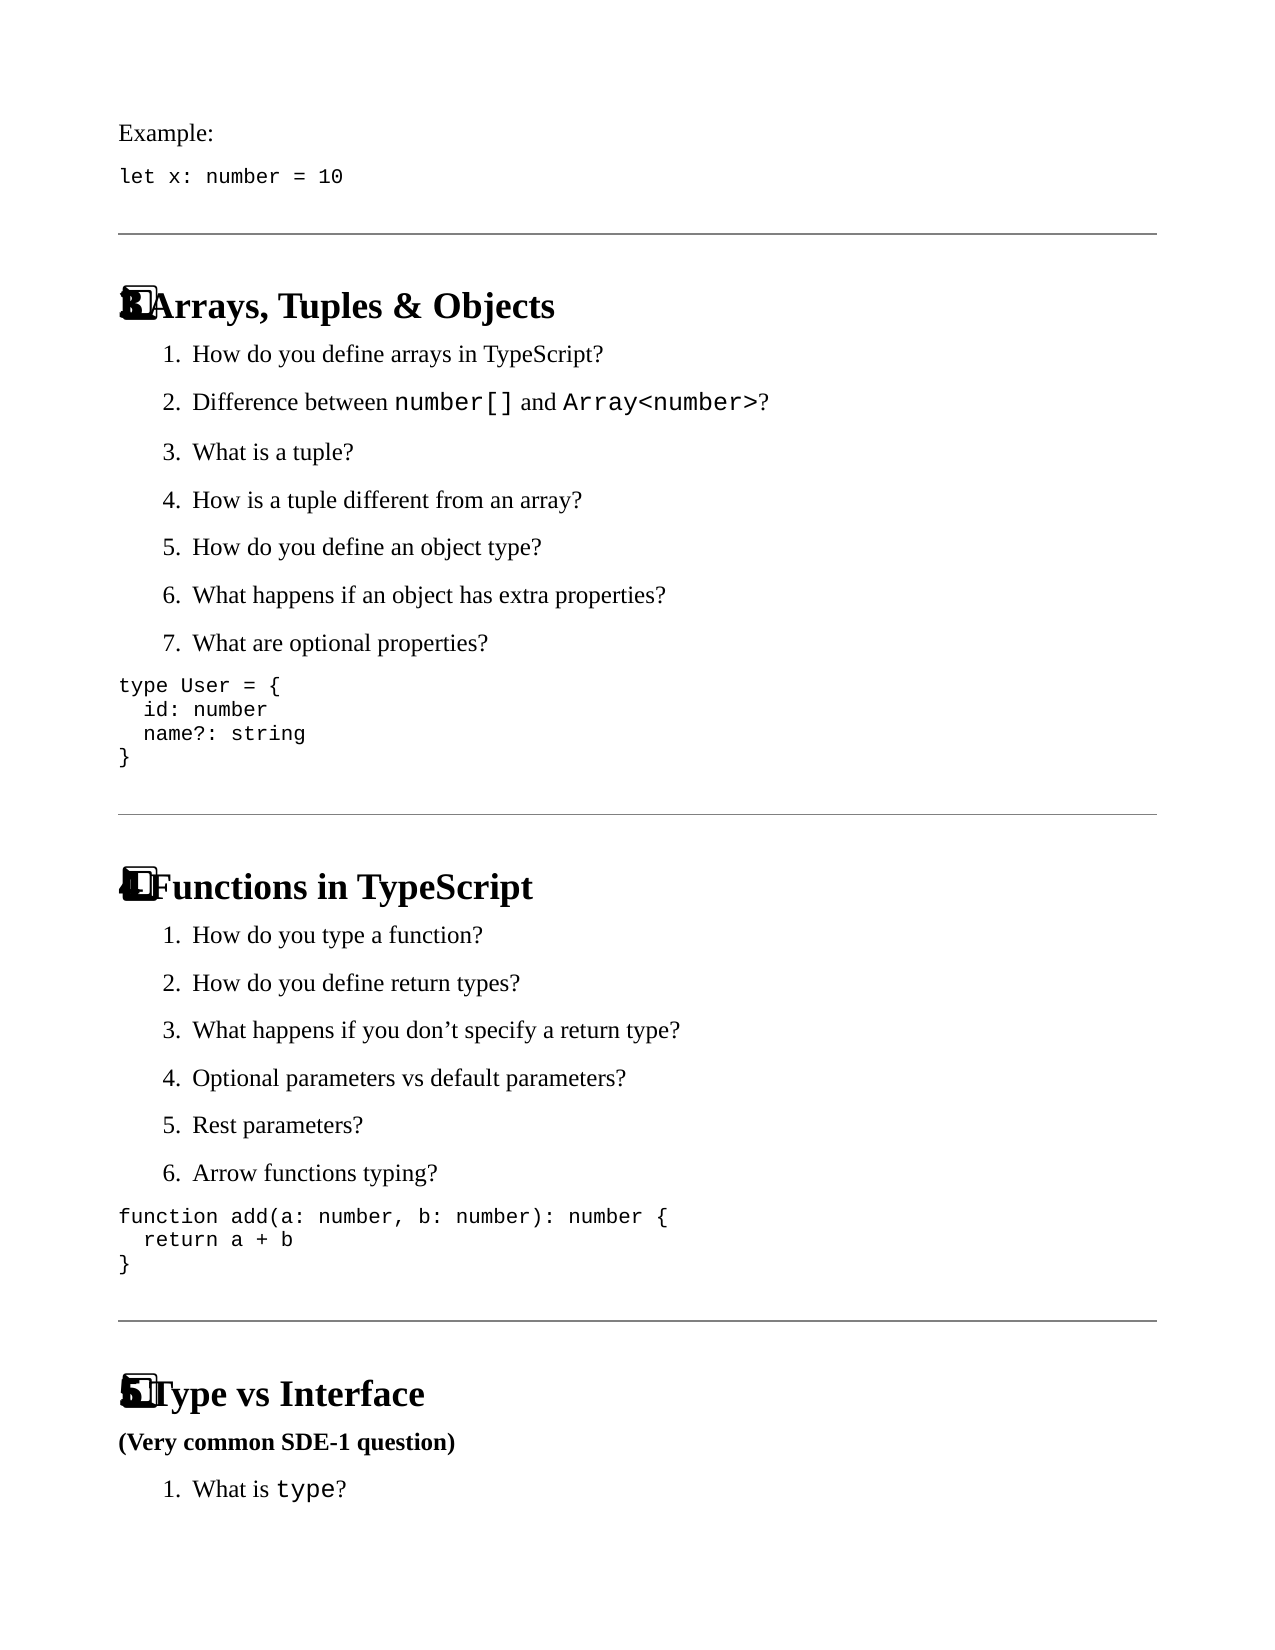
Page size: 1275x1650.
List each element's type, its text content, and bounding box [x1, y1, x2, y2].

list What is type? [162, 1474, 1157, 1505]
list What happens if you don’t specify a return type? [162, 1015, 1157, 1044]
list Arrow functions typing? [162, 1158, 1157, 1187]
list How is a tuple different from an array? [162, 485, 1157, 513]
list Difference between number[] and Array<number>? [162, 387, 1157, 418]
text } [118, 1253, 1157, 1277]
subtitle 3️⃣ Arrays, Tuples & Objects [118, 284, 1157, 327]
subtitle 5️⃣ Type vs Interface [118, 1371, 1157, 1414]
list What happens if an object has extra properties? [162, 580, 1157, 609]
list How do you define return types? [162, 968, 1157, 996]
text } [118, 746, 1157, 770]
text return a + b [118, 1229, 1157, 1253]
text (Very common SDE-1 question) [118, 1427, 1157, 1456]
text let x: number = 10 [118, 166, 1157, 189]
list How do you define arrays in TypeScript? [162, 339, 1157, 368]
list What are optional properties? [162, 628, 1157, 656]
list How do you define an object type? [162, 532, 1157, 561]
subtitle 4️⃣ Functions in TypeScript [118, 864, 1157, 907]
text id: number [118, 699, 1157, 722]
text function add(a: number, b: number): number { [118, 1206, 1157, 1229]
list Rest parameters? [162, 1110, 1157, 1139]
list How do you type a function? [162, 920, 1157, 949]
text type User = { [118, 675, 1157, 699]
text Example: [118, 118, 1157, 147]
list What is a tuple? [162, 437, 1157, 466]
list Optional parameters vs default parameters? [162, 1063, 1157, 1092]
text name?: string [118, 722, 1157, 746]
